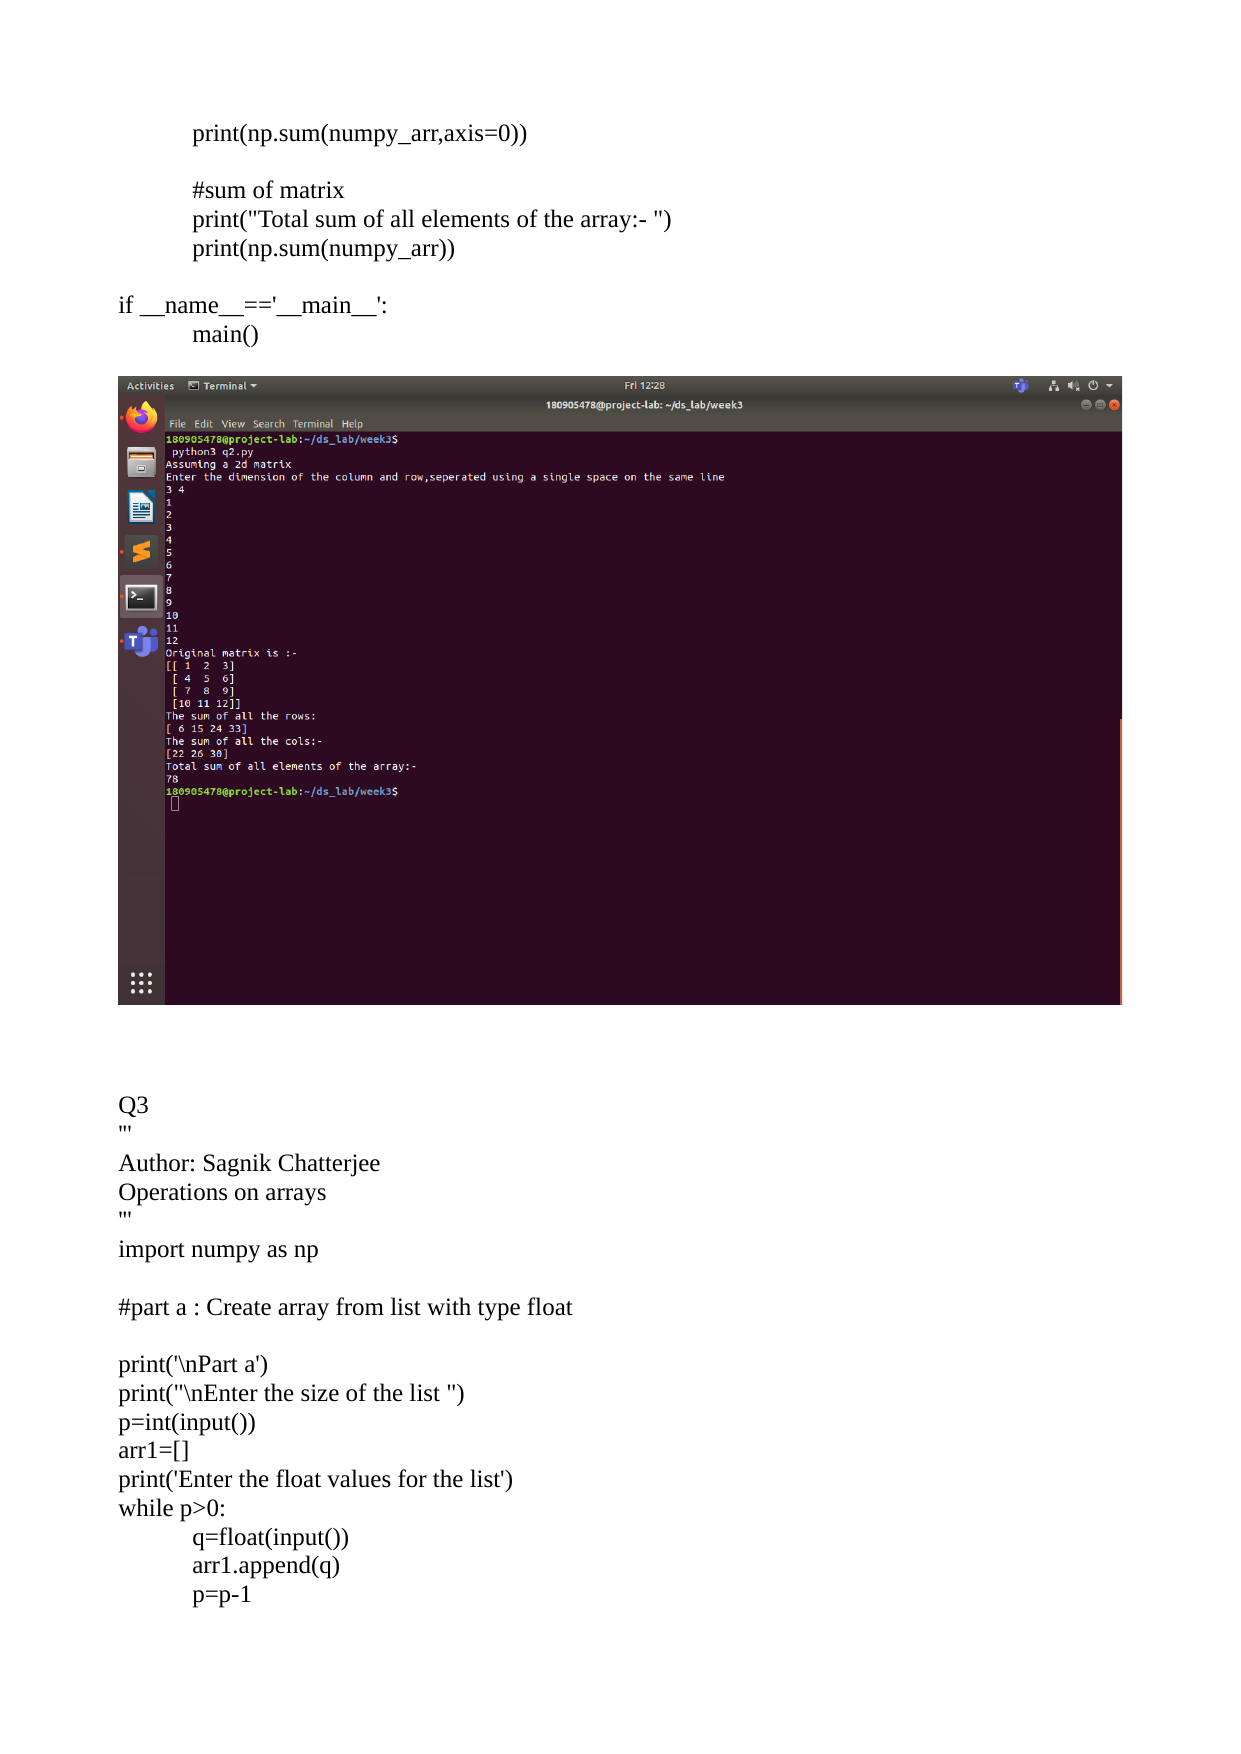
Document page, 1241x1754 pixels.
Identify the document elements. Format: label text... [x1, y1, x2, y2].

text print(np.sum(numpy_arr,axis=0)) [118, 118, 1122, 147]
picture [118, 376, 1123, 1005]
text p=int(input()) [118, 1407, 1122, 1436]
text ''' [118, 1206, 1122, 1234]
text if __name__=='__main__': [118, 291, 1122, 319]
text #sum of matrix [118, 176, 1122, 204]
text print("Total sum of all elements of the array:- ") [118, 204, 1122, 233]
text import numpy as np [118, 1234, 1122, 1263]
text arr1.append(q) [118, 1551, 1122, 1579]
text p=p-1 [118, 1579, 1122, 1608]
text ''' [118, 1119, 1122, 1148]
text Q3 [118, 1091, 1122, 1119]
text arr1=[] [118, 1436, 1122, 1464]
text while p>0: [118, 1493, 1122, 1522]
text print('\nPart a') [118, 1349, 1122, 1378]
text main() [118, 319, 1122, 348]
text Operations on arrays [118, 1177, 1122, 1206]
text print(np.sum(numpy_arr)) [118, 233, 1122, 262]
text print('Enter the float values for the list') [118, 1464, 1122, 1493]
text q=float(input()) [118, 1522, 1122, 1551]
text #part a : Create array from list with type float [118, 1292, 1122, 1321]
text Author: Sagnik Chatterjee [118, 1148, 1122, 1177]
text print("\nEnter the size of the list ") [118, 1378, 1122, 1407]
